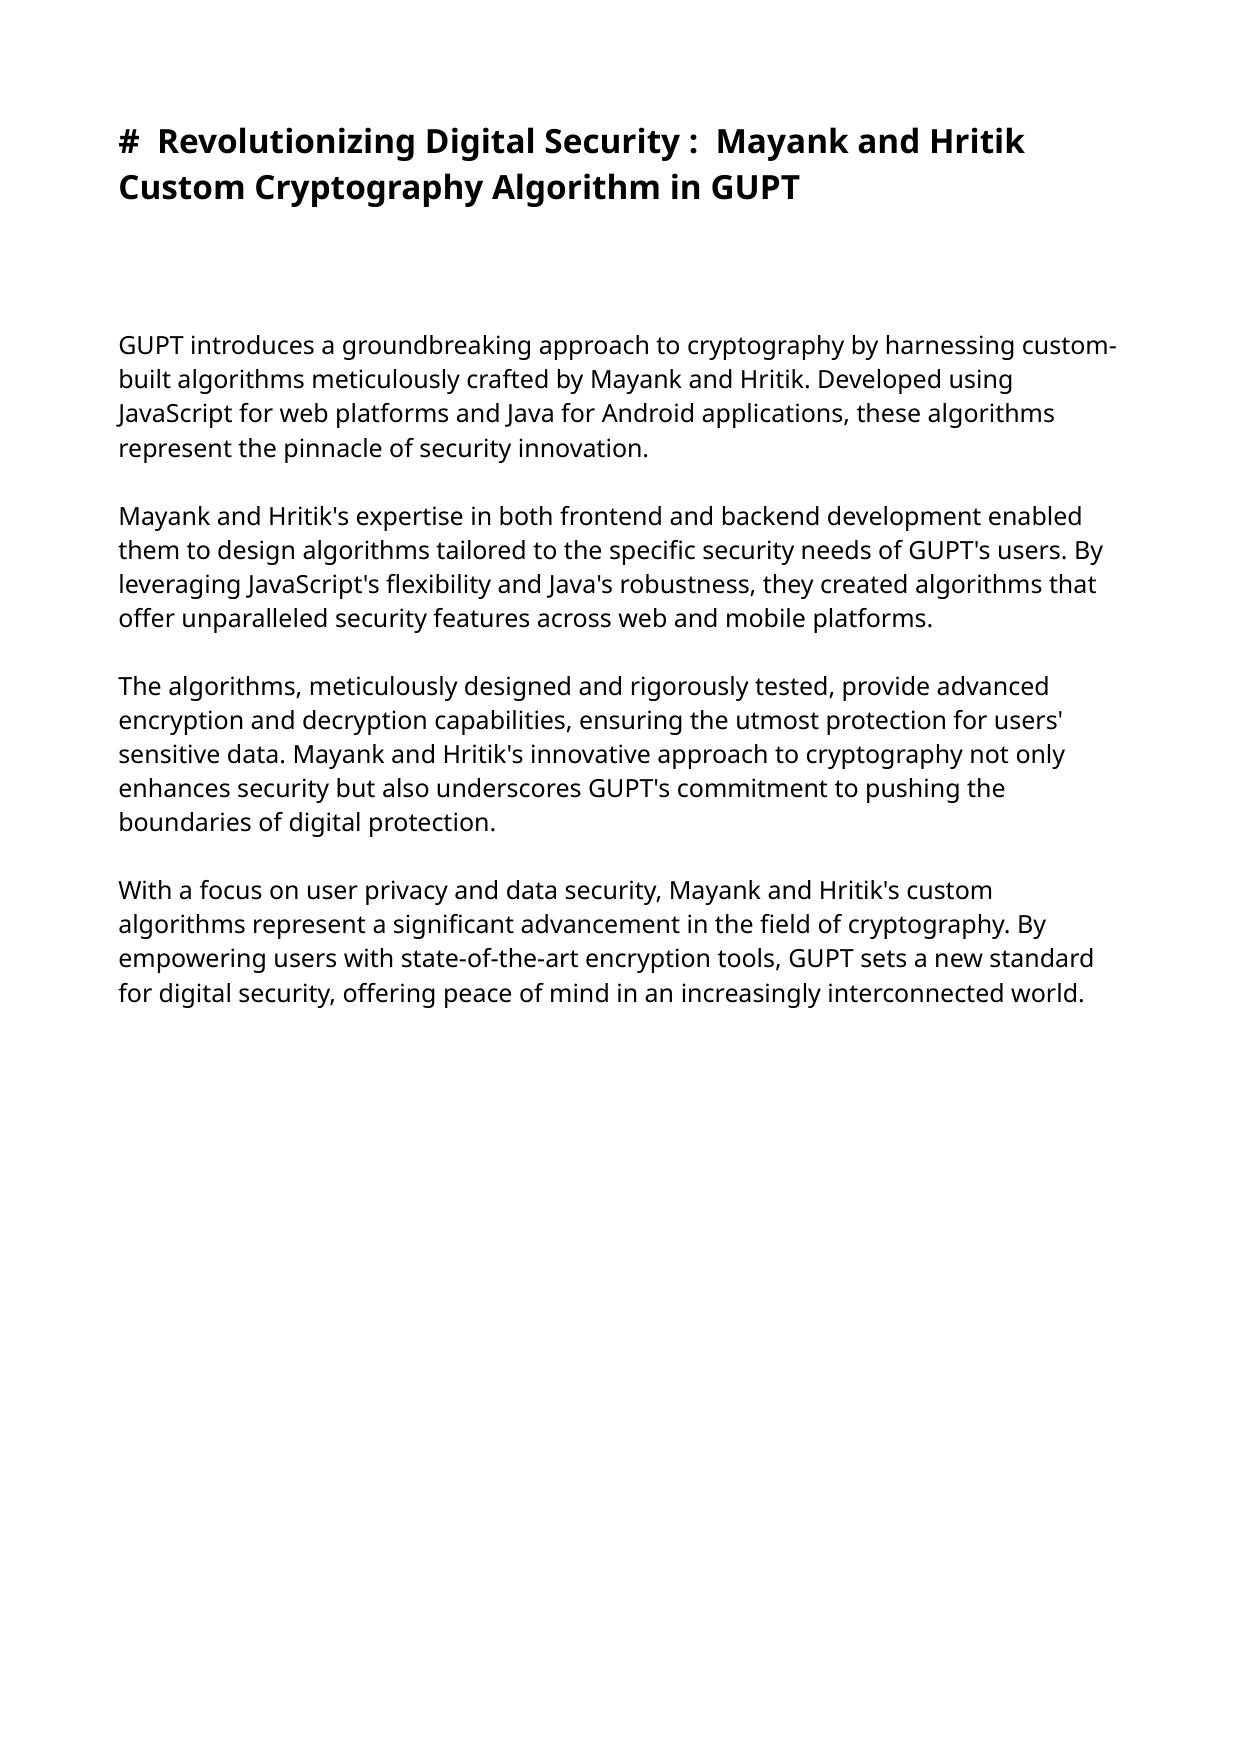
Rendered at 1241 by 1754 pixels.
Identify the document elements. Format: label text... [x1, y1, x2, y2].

text The algorithms, meticulously designed and rigorously tested, provide advanced encryption and decryption capabilities, ensuring the utmost protection for users' sensitive data. Mayank and Hritik's innovative approach to cryptography not only enhances security but also underscores GUPT's commitment to pushing the boundaries of digital protection. [118, 669, 1122, 839]
text With a focus on user privacy and data security, Mayank and Hritik's custom algorithms represent a significant advancement in the field of cryptography. By empowering users with state-of-the-art encryption tools, GUPT sets a new standard for digital security, offering peace of mind in an increasingly interconnected world. [118, 873, 1122, 1009]
text Mayank and Hritik's expertise in both frontend and backend development enabled them to design algorithms tailored to the specific security needs of GUPT's users. By leveraging JavaScript's flexibility and Java's robustness, they created algorithms that offer unparalleled security features across web and mobile platforms. [118, 498, 1122, 634]
text GUPT introduces a groundbreaking approach to cryptography by harnessing custom-built algorithms meticulously crafted by Mayank and Hritik. Developed using JavaScript for web platforms and Java for Android applications, these algorithms represent the pinnacle of security innovation. [118, 328, 1122, 464]
text # Revolutionizing Digital Security : Mayank and Hritik Custom Cryptography Algorithm in GUPT [118, 118, 1122, 209]
